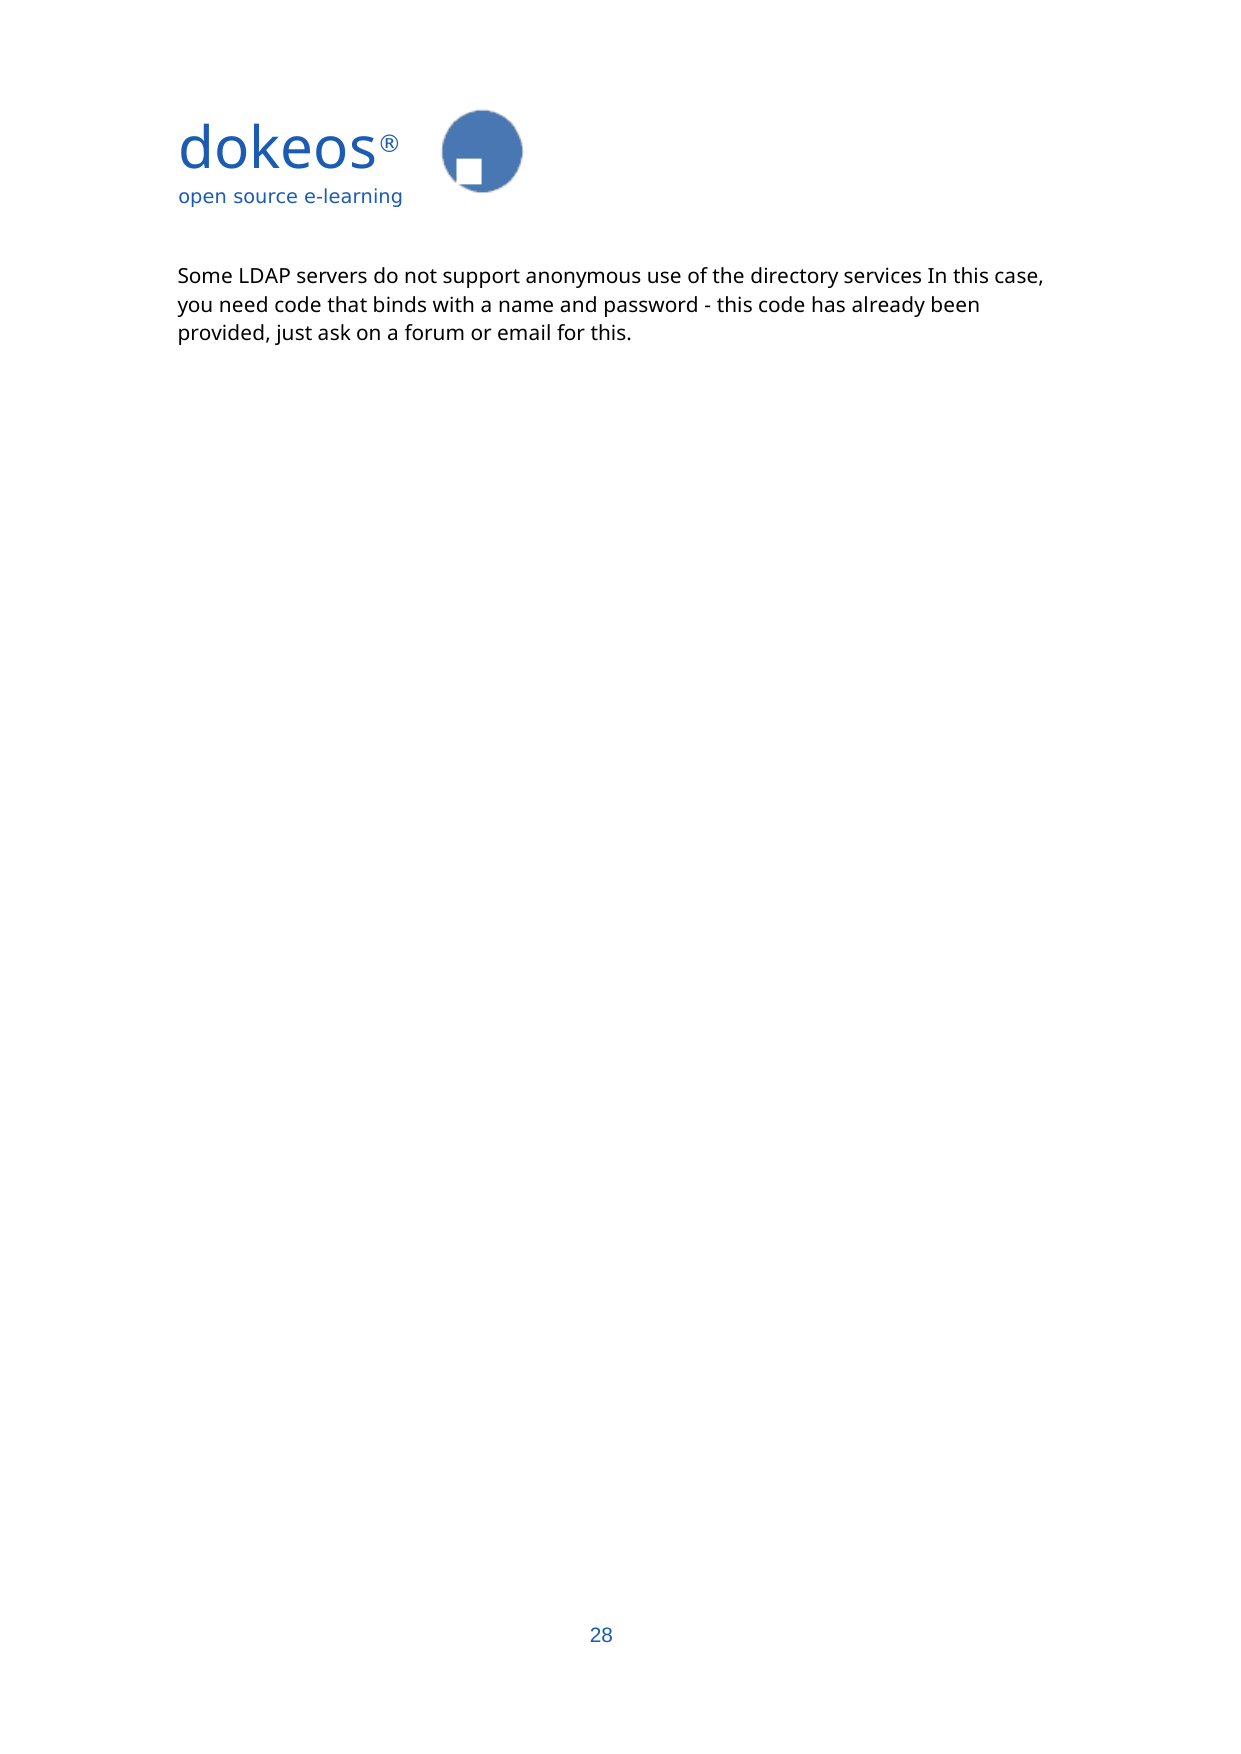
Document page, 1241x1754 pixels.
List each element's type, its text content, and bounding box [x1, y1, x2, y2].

picture [438, 103, 532, 199]
text Some LDAP servers do not support anonymous use of the directory services In this case, you need code that binds with a name and password - this code has already been provided, just ask on a forum or email for this. [177, 261, 1062, 347]
